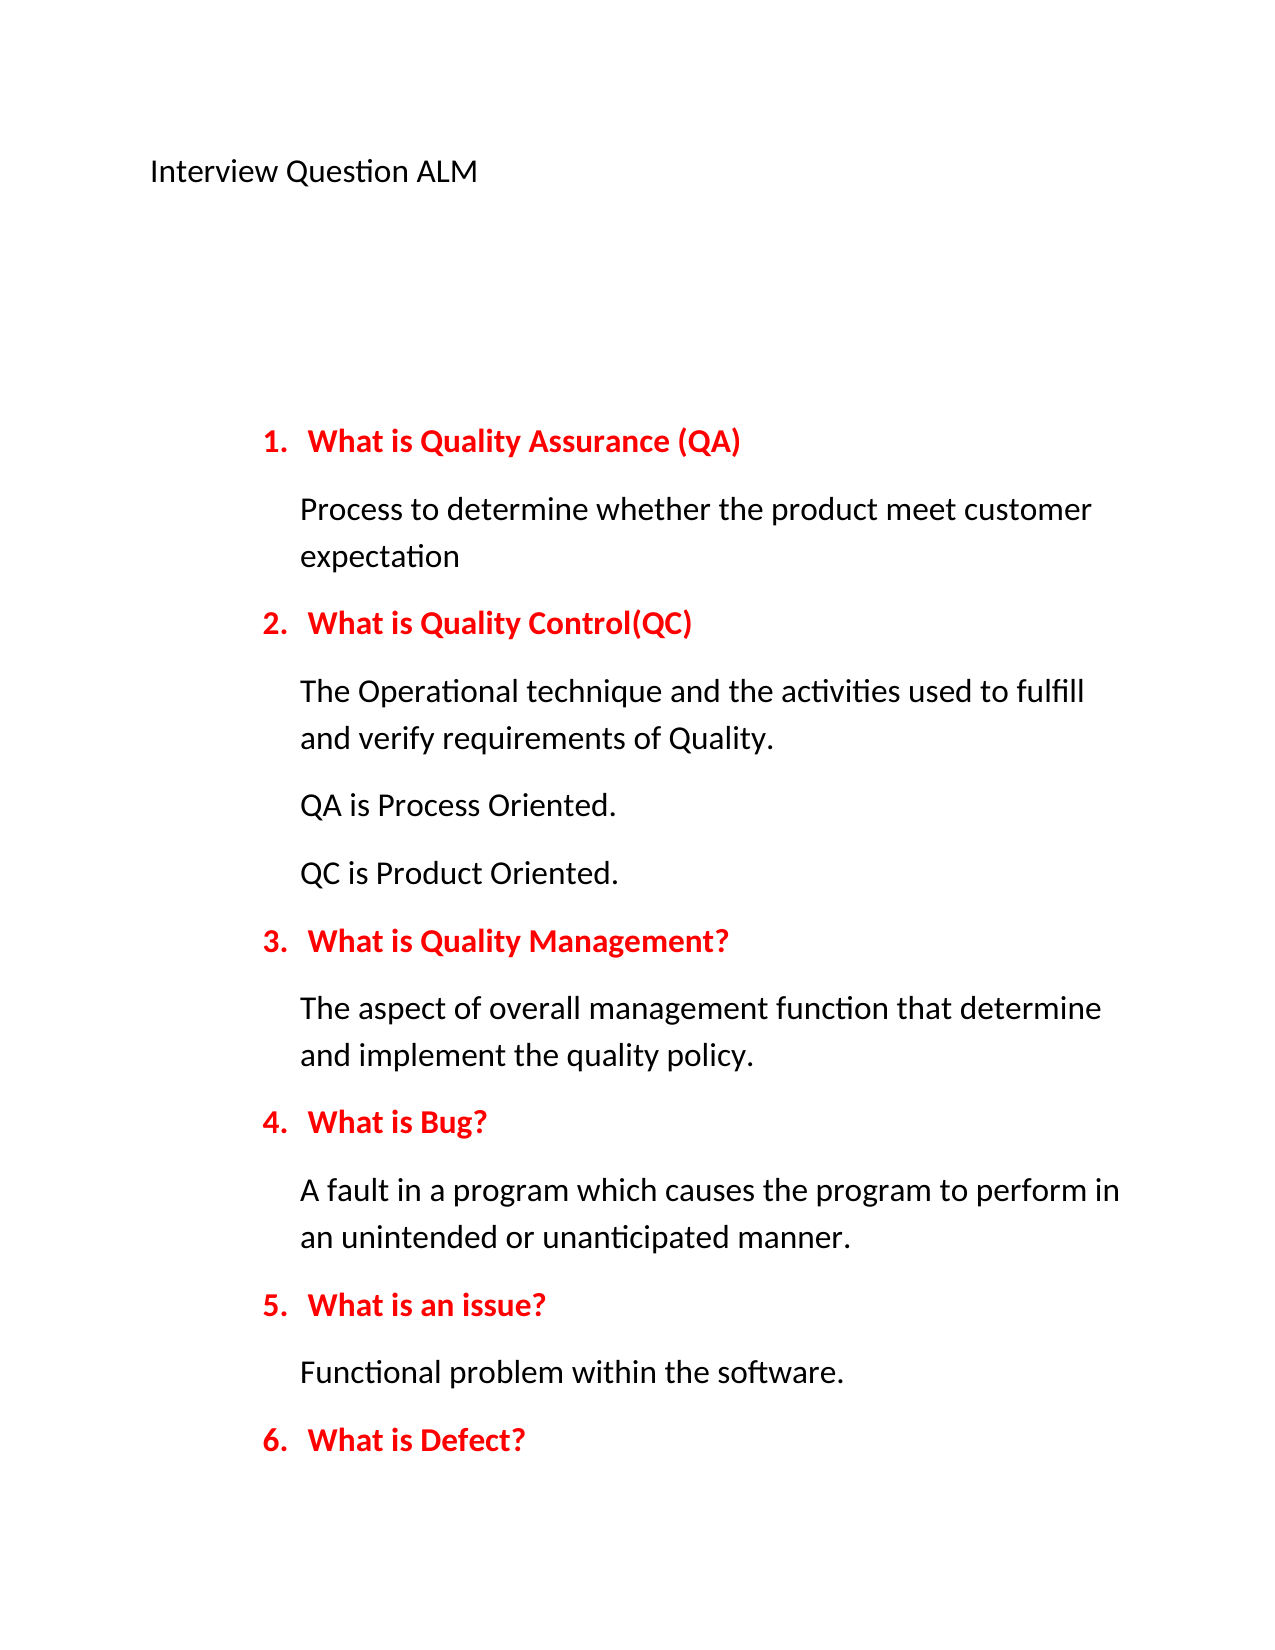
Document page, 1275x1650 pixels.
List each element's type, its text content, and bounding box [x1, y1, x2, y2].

list What is an issue? [262, 1283, 1125, 1324]
text Interview Question ALM [150, 150, 1125, 191]
list The aspect of overall management function that determine and implement the quality policy. [300, 987, 1125, 1075]
list What is Quality Assurance (QA) [262, 420, 1125, 461]
list Process to determine whether the product meet customer expectation [300, 488, 1125, 576]
list What is Defect? [262, 1419, 1125, 1459]
list What is Bug? [262, 1102, 1125, 1142]
list A fault in a program which causes the program to perform in an unintended or unanticipated manner. [300, 1169, 1125, 1257]
list What is Quality Control(QC) [262, 602, 1125, 643]
list QC is Product Oriented. [300, 852, 1125, 893]
list What is Quality Management? [262, 919, 1125, 960]
list Functional problem within the software. [300, 1351, 1125, 1392]
list The Operational technique and the activities used to fulfill and verify requirements of Quality. [300, 670, 1125, 757]
list QA is Process Oriented. [300, 784, 1125, 825]
